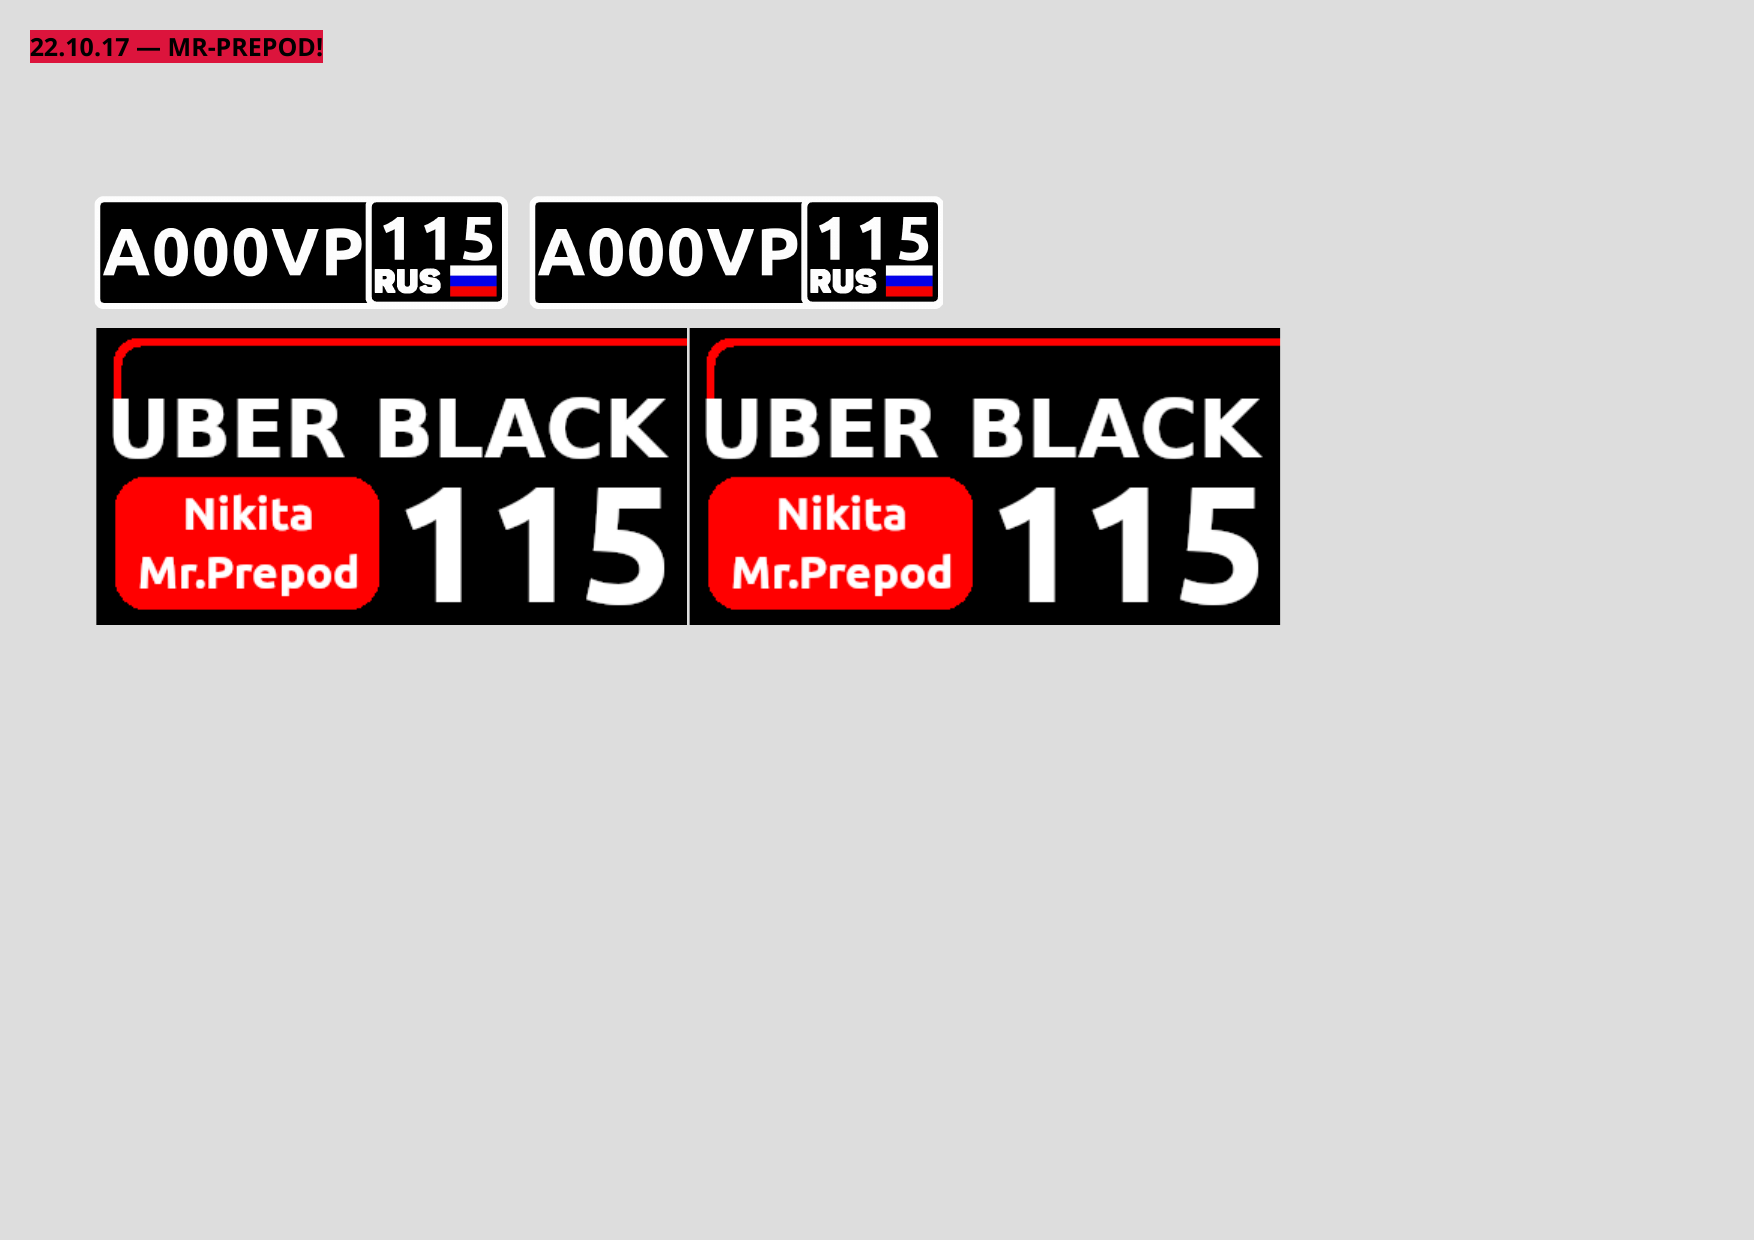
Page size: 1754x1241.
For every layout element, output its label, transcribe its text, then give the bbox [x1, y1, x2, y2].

picture [96, 328, 687, 625]
text 22.10.17 — MR-PREPOD! [29, 29, 1724, 63]
picture [529, 131, 943, 309]
picture [689, 328, 1280, 625]
picture [94, 131, 508, 309]
